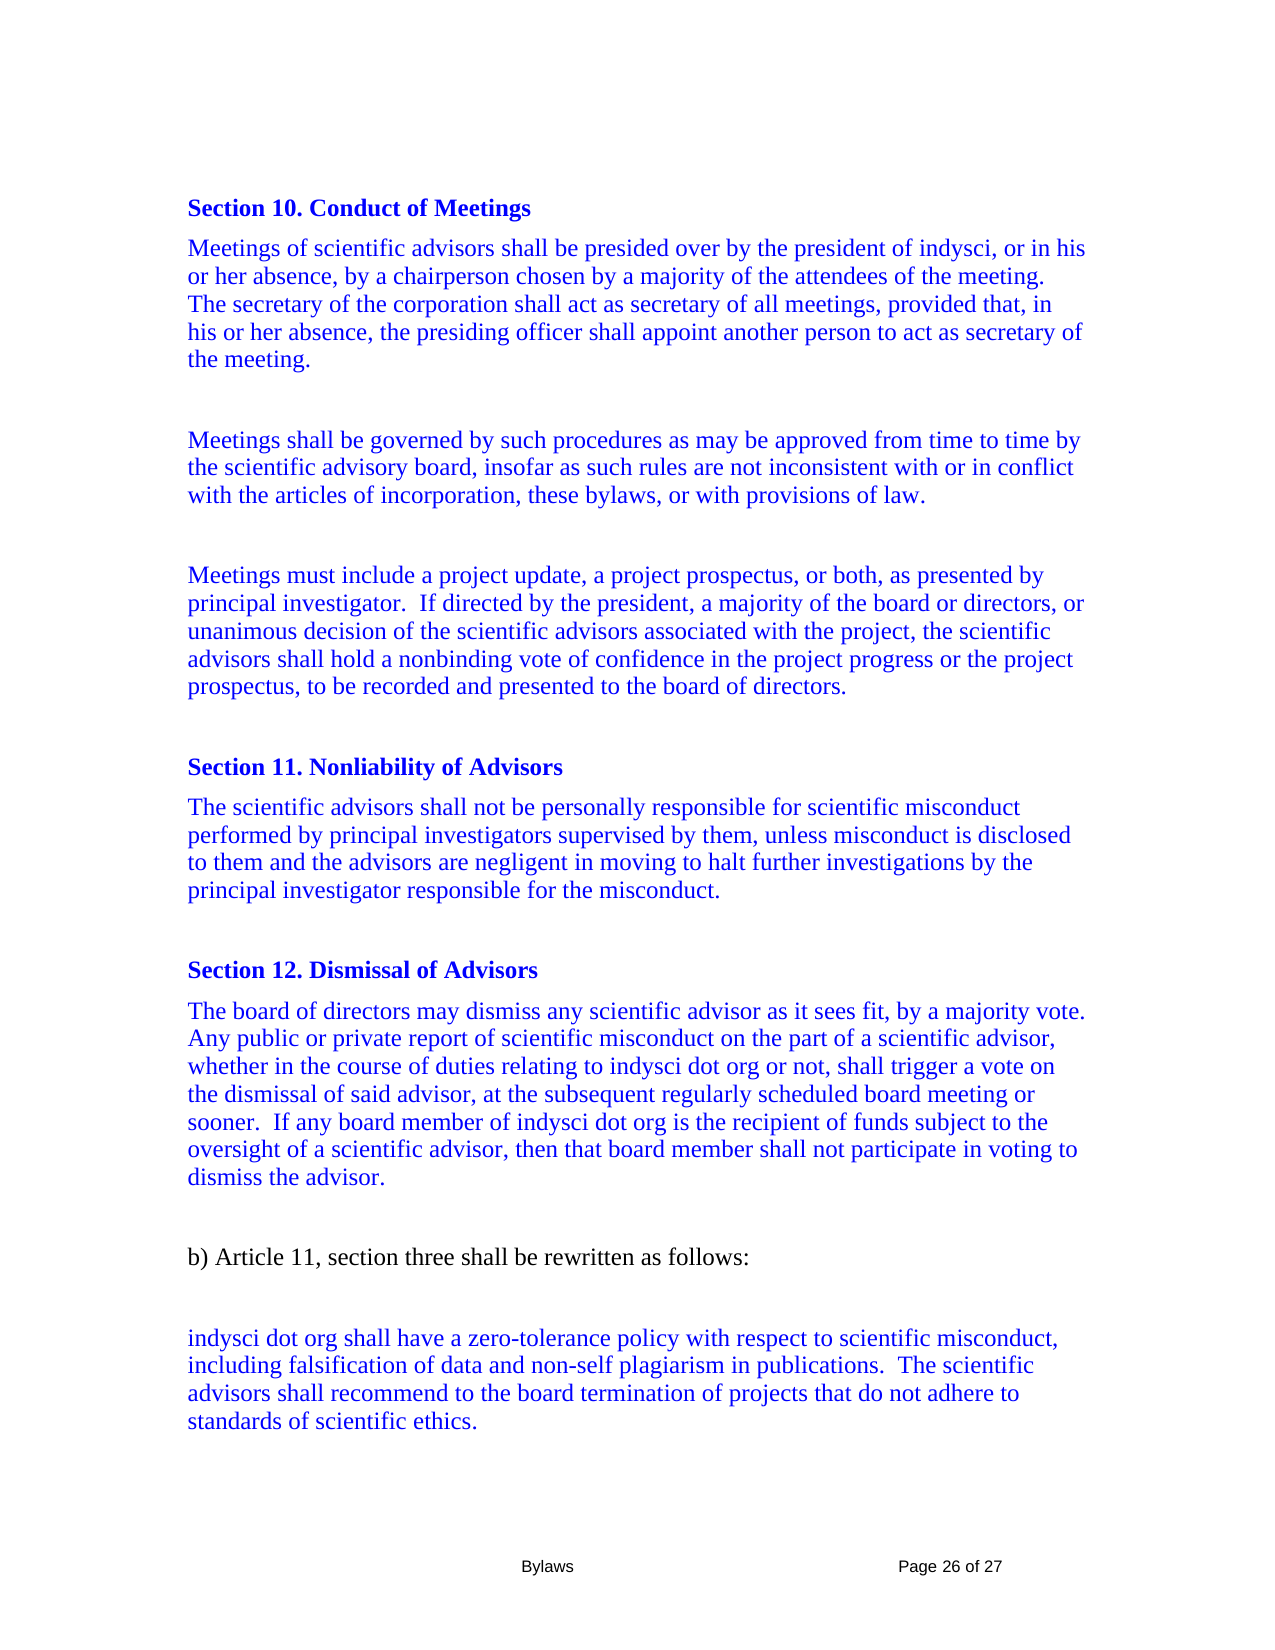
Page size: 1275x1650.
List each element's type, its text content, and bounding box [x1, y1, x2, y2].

text b) Article 11, section three shall be rewritten as follows: [187, 1243, 1087, 1271]
text Section 11. Nonliability of Advisors [187, 753, 1087, 781]
text Section 12. Dismissal of Advisors [187, 957, 1087, 984]
text Meetings of scientific advisors shall be presided over by the president of indysci, or in his or her absence, by a chairperson chosen by a majority of the attendees of the meeting. The secretary of the corporation shall act as secretary of all meetings, provided that, in his or her absence, the presiding officer shall appoint another person to act as secretary of the meeting. [187, 234, 1087, 373]
text indysci dot org shall have a zero-tolerance policy with respect to scientific misconduct, including falsification of data and non-self plagiarism in publications. The scientific advisors shall recommend to the board termination of projects that do not adhere to standards of scientific ethics. [187, 1324, 1087, 1435]
text Meetings must include a project update, a project prospectus, or both, as presented by principal investigator. If directed by the president, a majority of the board or directors, or unanimous decision of the scientific advisors associated with the project, the scientific advisors shall hold a nonbinding vote of confidence in the project progress or the project prospectus, to be recorded and presented to the board of directors. [187, 562, 1087, 700]
text The board of directors may dismiss any scientific advisor as it sees fit, by a majority vote. Any public or private report of scientific misconduct on the part of a scientific advisor, whether in the course of duties relating to indysci dot org or not, shall trigger a vote on the dismissal of said advisor, at the subsequent regularly scheduled board meeting or sooner. If any board member of indysci dot org is the recipient of funds subject to the oversight of a scientific advisor, then that board member shall not participate in voting to dismiss the advisor. [187, 997, 1087, 1191]
text Section 10. Conduct of Meetings [187, 194, 1087, 222]
text The scientific advisors shall not be personally responsible for scientific misconduct performed by principal investigators supervised by them, unless misconduct is disclosed to them and the advisors are negligent in moving to halt further investigations by the principal investigator responsible for the misconduct. [187, 793, 1087, 904]
text Meetings shall be governed by such procedures as may be approved from time to time by the scientific advisory board, insofar as such rules are not inconsistent with or in conflict with the articles of incorporation, these bylaws, or with provisions of law. [187, 426, 1087, 509]
